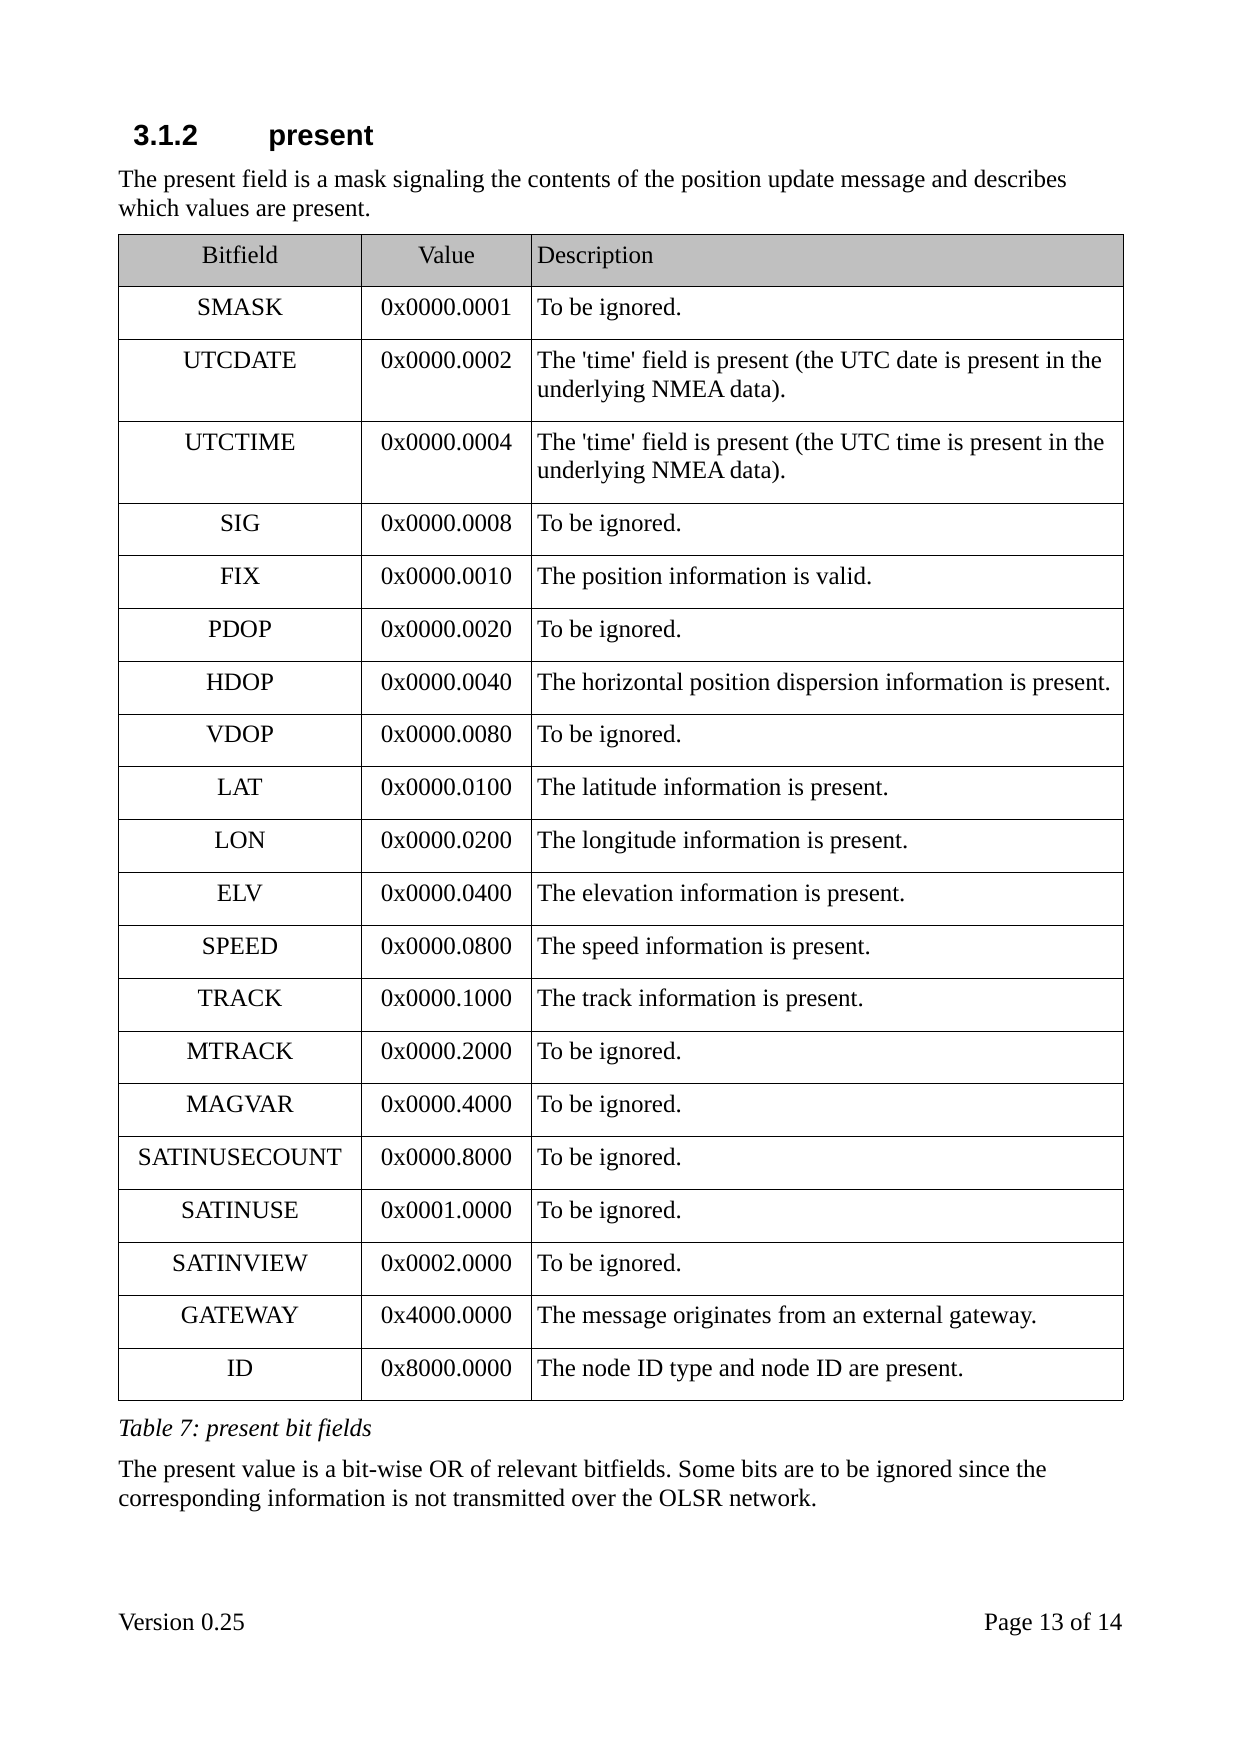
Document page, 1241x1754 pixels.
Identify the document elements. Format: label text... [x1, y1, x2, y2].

table_cell The node ID type and node ID are present. [532, 1349, 1123, 1400]
table_cell The longitude information is present. [532, 820, 1123, 872]
table_cell To be ignored. [532, 1243, 1123, 1294]
table_cell 0x0000.0020 [362, 609, 531, 661]
table_cell FIX [119, 556, 361, 608]
text Table 7: present bit fields [118, 1413, 1122, 1442]
table_header Value [362, 235, 531, 286]
table_cell LAT [119, 767, 361, 819]
table_cell 0x4000.0000 [362, 1296, 531, 1347]
text The present value is a bit-wise OR of relevant bitfields. Some bits are to be ignored since the corresponding information is not transmitted over the OLSR network. [118, 1454, 1122, 1512]
table_cell To be ignored. [532, 504, 1123, 555]
table_cell 0x0000.0010 [362, 556, 531, 608]
table_cell MAGVAR [119, 1084, 361, 1136]
table_cell MTRACK [119, 1032, 361, 1083]
table_cell SATINVIEW [119, 1243, 361, 1294]
table_cell 0x0000.0080 [362, 715, 531, 766]
table_cell 0x0000.4000 [362, 1084, 531, 1136]
table_cell The 'time' field is present (the UTC time is present in the underlying NMEA data). [532, 422, 1123, 502]
table_cell SATINUSECOUNT [119, 1137, 361, 1189]
table_cell UTCDATE [119, 340, 361, 421]
table_cell To be ignored. [532, 287, 1123, 339]
table_cell ELV [119, 873, 361, 925]
table_cell 0x0000.0200 [362, 820, 531, 872]
table_cell To be ignored. [532, 1137, 1123, 1189]
table_cell LON [119, 820, 361, 872]
text The present field is a mask signaling the contents of the position update message and describes which values are present. [118, 164, 1122, 222]
table_cell 0x0000.0004 [362, 422, 531, 502]
table_cell 0x0000.0800 [362, 926, 531, 978]
table_cell UTCTIME [119, 422, 361, 502]
table_cell 0x0000.0002 [362, 340, 531, 421]
table_cell 0x0000.0040 [362, 662, 531, 714]
table_cell SMASK [119, 287, 361, 339]
table_cell 0x0000.0008 [362, 504, 531, 555]
table_cell The message originates from an external gateway. [532, 1296, 1123, 1347]
table_cell To be ignored. [532, 609, 1123, 661]
table_cell 0x0001.0000 [362, 1190, 531, 1242]
table_cell TRACK [119, 979, 361, 1031]
table_cell The elevation information is present. [532, 873, 1123, 925]
table_cell The track information is present. [532, 979, 1123, 1031]
table_header Description [532, 235, 1123, 286]
table_cell PDOP [119, 609, 361, 661]
table_cell 0x0000.0001 [362, 287, 531, 339]
table_cell 0x0000.0400 [362, 873, 531, 925]
table_cell SIG [119, 504, 361, 555]
table_cell GATEWAY [119, 1296, 361, 1347]
table_cell ID [119, 1349, 361, 1400]
table_header Bitfield [119, 235, 361, 286]
table_cell 0x8000.0000 [362, 1349, 531, 1400]
table_cell The speed information is present. [532, 926, 1123, 978]
table_cell To be ignored. [532, 1084, 1123, 1136]
table_cell 0x0000.2000 [362, 1032, 531, 1083]
table_cell To be ignored. [532, 1032, 1123, 1083]
table_cell The latitude information is present. [532, 767, 1123, 819]
table_cell 0x0002.0000 [362, 1243, 531, 1294]
table_cell 0x0000.0100 [362, 767, 531, 819]
table_cell To be ignored. [532, 1190, 1123, 1242]
table_cell VDOP [119, 715, 361, 766]
table_cell To be ignored. [532, 715, 1123, 766]
table_cell The 'time' field is present (the UTC date is present in the underlying NMEA data). [532, 340, 1123, 421]
table_cell 0x0000.8000 [362, 1137, 531, 1189]
table_cell The horizontal position dispersion information is present. [532, 662, 1123, 714]
table_cell HDOP [119, 662, 361, 714]
subtitle present [118, 118, 1122, 152]
table_cell 0x0000.1000 [362, 979, 531, 1031]
table_cell The position information is valid. [532, 556, 1123, 608]
table_cell SATINUSE [119, 1190, 361, 1242]
table_cell SPEED [119, 926, 361, 978]
